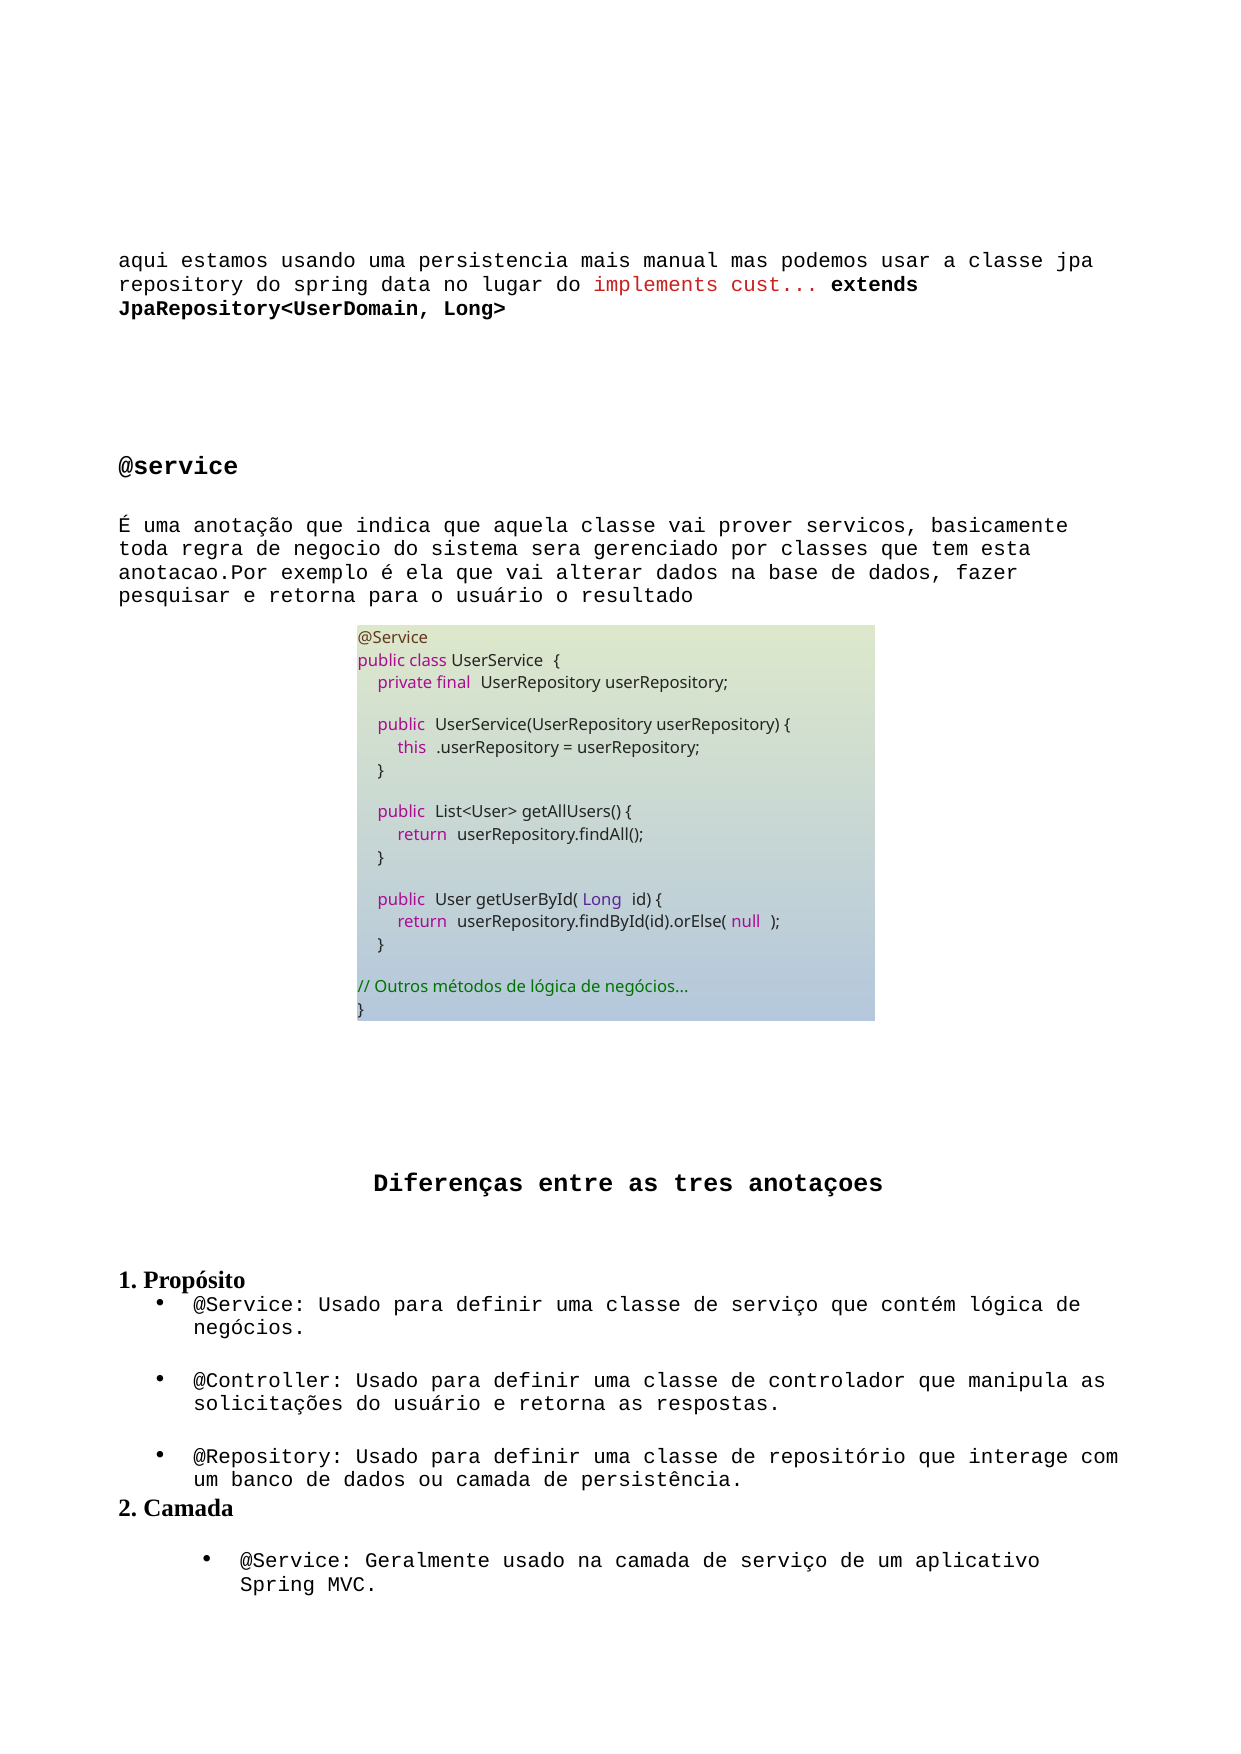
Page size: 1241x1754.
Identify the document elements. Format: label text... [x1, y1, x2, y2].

list @Service: Usado para definir uma classe de serviço que contém lógica de negócios. [156, 1294, 1122, 1341]
text Diferenças entre as tres anotaçoes [118, 1171, 1122, 1199]
text @service [118, 453, 1122, 482]
list @Controller: Usado para definir uma classe de controlador que manipula as solicitações do usuário e retorna as respostas. [156, 1370, 1122, 1417]
list Spring MVC. [202, 1574, 1122, 1598]
text 1. Propósito [118, 1265, 1122, 1294]
text 2. Camada [118, 1493, 1122, 1522]
text aqui estamos usando uma persistencia mais manual mas podemos usar a classe jpa repository do spring data no lugar do implements cust... extends JpaRepository<UserDomain, Long> [118, 250, 1122, 321]
list @Repository: Usado para definir uma classe de repositório que interage com um banco de dados ou camada de persistência. [156, 1446, 1122, 1493]
list @Service: Geralmente usado na camada de serviço de um aplicativo [202, 1551, 1122, 1574]
text É uma anotação que indica que aquela classe vai prover servicos, basicamente toda regra de negocio do sistema sera gerenciado por classes que tem esta anotacao.Por exemplo é ela que vai alterar dados na base de dados, fazer pesquisar e retorna para o usuário o resultado [118, 514, 1122, 609]
